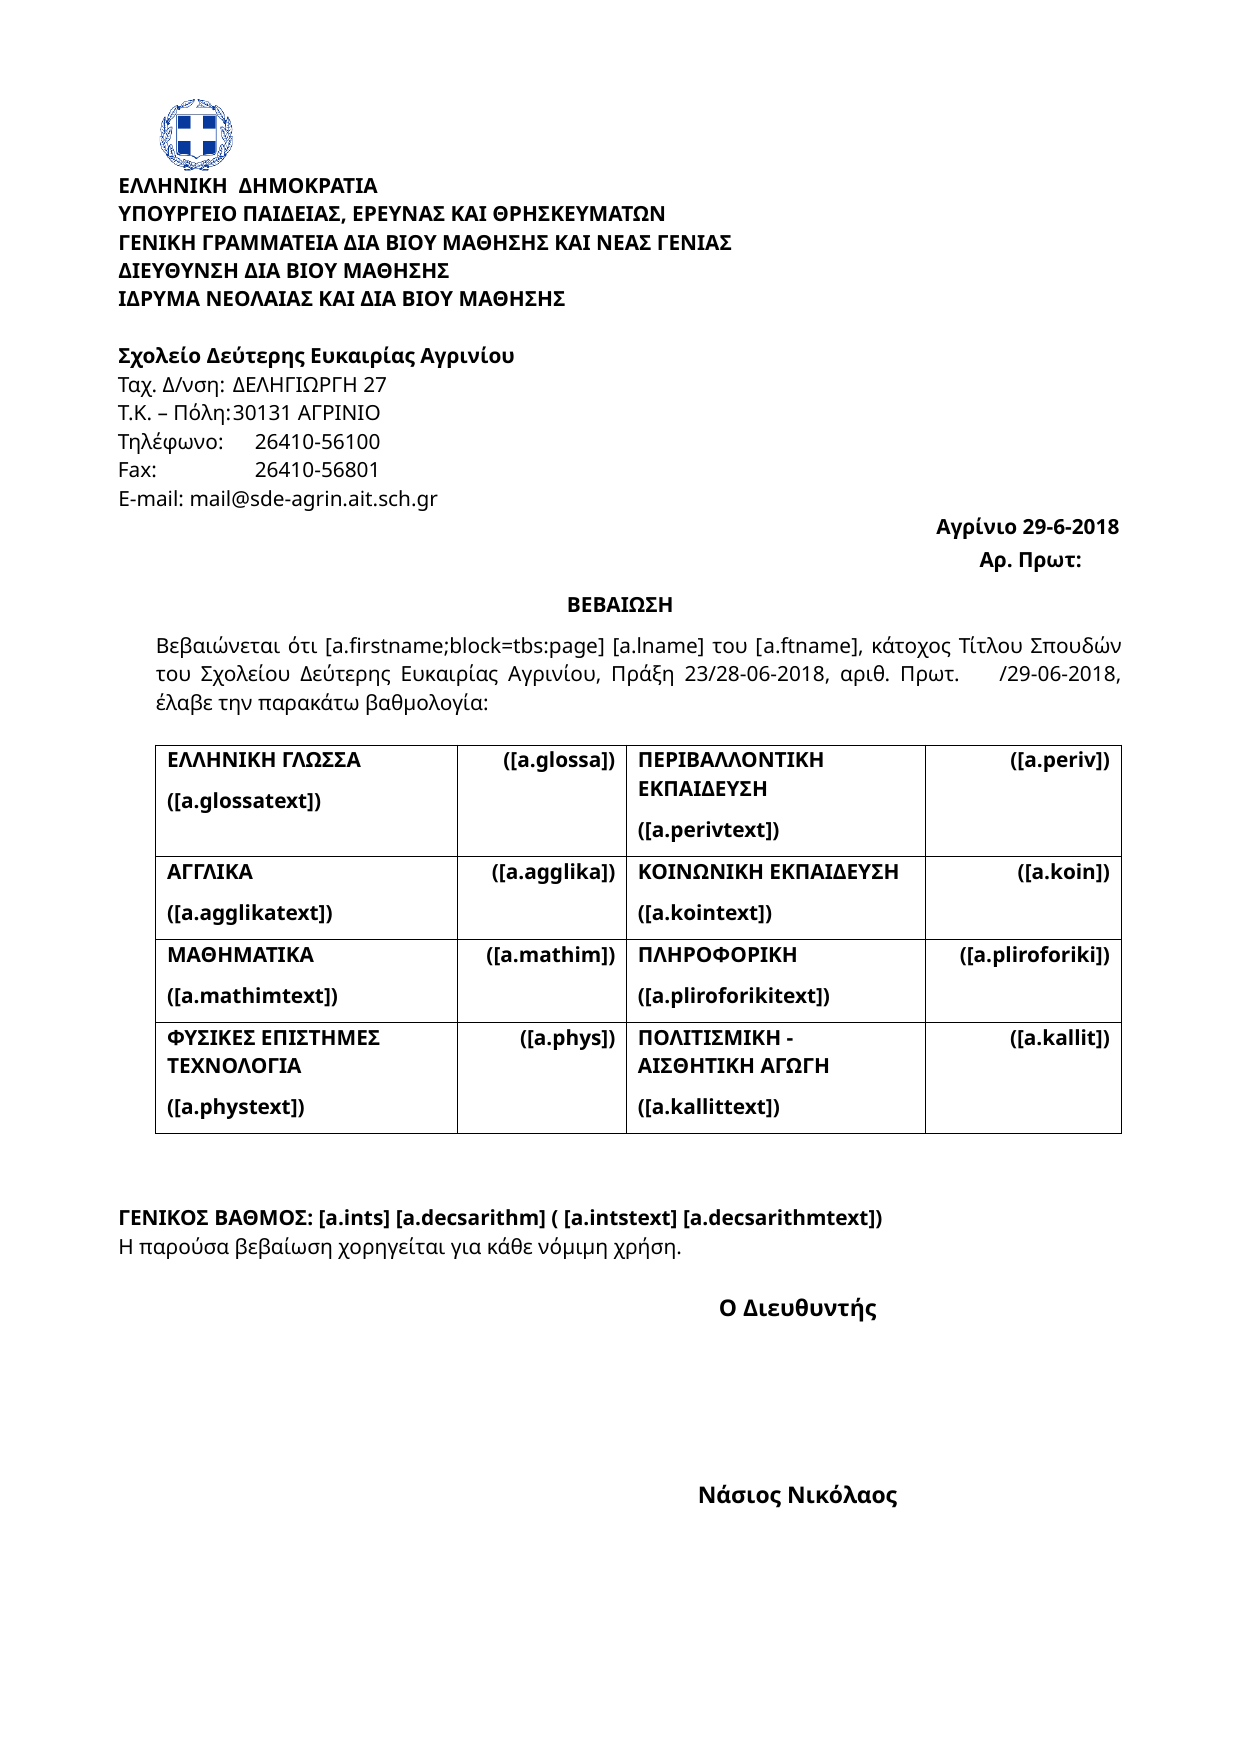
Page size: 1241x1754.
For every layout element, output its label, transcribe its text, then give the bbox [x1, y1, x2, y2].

table_cell ([a.kallit]) [926, 1023, 1121, 1133]
table_header ΕΛΛΗΝΙΚΗ ΓΛΩΣΣΑ ([a.glossatext]) [156, 746, 457, 856]
table_cell ΠΛΗΡΟΦΟΡΙΚΗ ([a.pliroforikitext]) [627, 940, 925, 1022]
table_cell ([a.mathim]) [458, 940, 626, 1022]
table_cell ΦΥΣΙΚΕΣ ΕΠΙΣΤΗΜΕΣ ΤΕΧΝΟΛΟΓΙΑ ([a.phystext]) [156, 1023, 457, 1133]
table_cell [457, 1134, 626, 1175]
table_cell ΜΑΘΗΜΑΤΙΚΑ ([a.mathimtext]) [156, 940, 457, 1022]
table_header ΠΕΡΙΒΑΛΛΟΝΤΙΚΗ ΕΚΠΑΙΔΕΥΣΗ ([a.perivtext]) [627, 746, 925, 856]
text ΓΕΝΙΚΟΣ ΒΑΘΜΟΣ: [a.ints] [a.decsarithm] ( [a.intstext] [a.decsarithmtext]) [118, 1203, 1213, 1232]
table_cell ([a.koin]) [926, 857, 1121, 939]
text ΔΙΕΥΘΥΝΣΗ ΔΙΑ ΒΙΟΥ ΜΑΘΗΣΗΣ [118, 256, 1122, 284]
text Η παρούσα βεβαίωση χορηγείται για κάθε νόμιμη χρήση. [118, 1232, 1213, 1260]
text E-mail: mail@sde-agrin.ait.sch.gr [118, 484, 1119, 512]
text ΓΕΝΙΚΗ ΓΡΑΜΜΑΤΕΙΑ ΔΙΑ ΒΙΟΥ ΜΑΘΗΣΗΣ ΚΑΙ ΝΕΑΣ ΓΕΝΙΑΣ [118, 228, 1122, 256]
table_cell ΑΓΓΛΙΚΑ ([a.agglikatext]) [156, 857, 457, 939]
table_cell ([a.pliroforiki]) [926, 940, 1121, 1022]
table_cell [926, 1134, 1121, 1175]
text Αρ. Πρωτ: [118, 545, 1119, 573]
text Τ.Κ. – Πόλη: 30131 ΑΓΡΙΝΙΟ [107, 398, 1122, 427]
text Αγρίνιο 29-6-2018 [118, 512, 1119, 541]
text Βεβαιώνεται ότι [a.firstname;block=tbs:page] [a.lname] του [a.ftname], κάτοχος Τίτλου Σπουδών του Σχολείου Δεύτερης Ευκαιρίας Αγρινίου, Πράξη 23/28-06-2018, αριθ. Πρωτ. /29-06-2018, έλαβε την παρακάτω βαθμολογία: [156, 631, 1122, 716]
table_header ([a.glossa]) [458, 746, 626, 856]
text Τηλέφωνο: 26410-56100 [107, 427, 1122, 455]
table_cell ΠΟΛΙΤΙΣΜΙΚΗ - ΑΙΣΘΗΤΙΚΗ ΑΓΩΓΗ ([a.kallittext]) [627, 1023, 925, 1133]
text ΒΕΒΑΙΩΣΗ [118, 590, 1122, 618]
text ΙΔΡΥΜΑ ΝΕΟΛΑΙΑΣ ΚΑΙ ΔΙΑ ΒΙΟΥ ΜΑΘΗΣΗΣ [118, 284, 1122, 313]
text Νάσιος Νικόλαος [118, 1479, 1213, 1510]
table_cell ([a.phys]) [458, 1023, 626, 1133]
subtitle Σχολείο Δεύτερης Ευκαιρίας Αγρινίου [118, 341, 1122, 370]
text Ταχ. Δ/νση: ΔΕΛΗΓΙΩΡΓΗ 27 [107, 370, 1122, 398]
picture [159, 99, 233, 171]
table_cell [156, 1134, 457, 1175]
table_header ([a.periv]) [926, 746, 1121, 856]
text ΥΠΟΥΡΓΕΙΟ ΠΑΙΔΕΙΑΣ, ΕΡΕΥΝΑΣ ΚΑΙ ΘΡΗΣΚΕΥΜΑΤΩΝ [118, 199, 1122, 228]
table_cell ΚΟΙΝΩΝΙΚΗ ΕΚΠΑΙΔΕΥΣΗ ([a.kointext]) [627, 857, 925, 939]
table_cell ([a.agglika]) [458, 857, 626, 939]
text ΕΛΛΗΝΙΚΗ ΔΗΜΟΚΡΑΤΙΑ [118, 171, 1122, 199]
text Fax: 26410-56801 [107, 455, 1122, 484]
text Ο Διευθυντής [118, 1292, 1213, 1323]
table_cell [626, 1134, 926, 1175]
